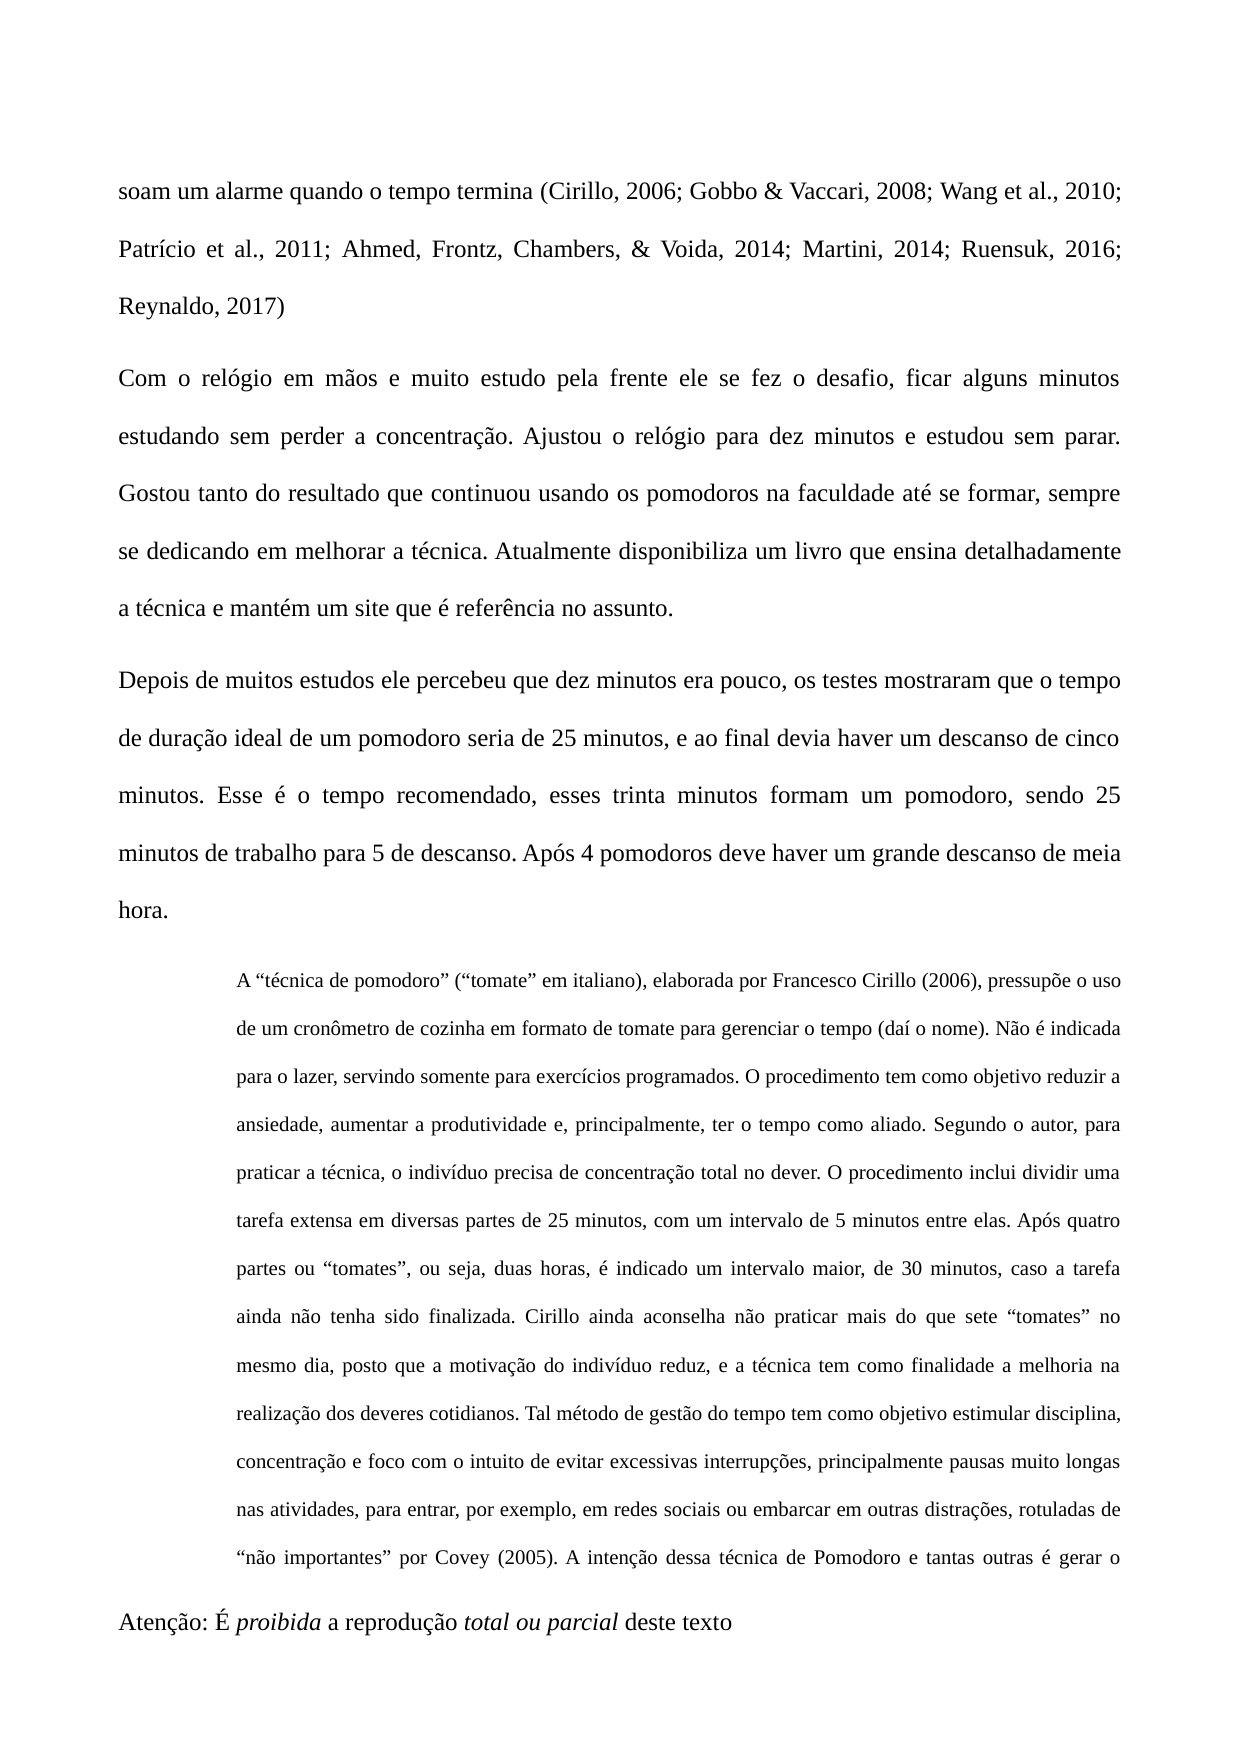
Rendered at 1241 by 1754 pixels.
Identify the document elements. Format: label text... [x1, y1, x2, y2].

text Com o relógio em mãos e muito estudo pela frente ele se fez o desafio, ficar alguns minutos estudando sem perder a concentração. Ajustou o relógio para dez minutos e estudou sem parar. Gostou tanto do resultado que continuou usando os pomodoros na faculdade até se formar, sempre se dedicando em melhorar a técnica. Atualmente disponibiliza um livro que ensina detalhadamente a técnica e mantém um site que é referência no assunto. [118, 363, 1122, 622]
text soam um alarme quando o tempo termina (Cirillo, 2006; Gobbo & Vaccari, 2008; Wang et al., 2010; Patrício et al., 2011; Ahmed, Frontz, Chambers, & Voida, 2014; Martini, 2014; Ruensuk, 2016; Reynaldo, 2017) [118, 176, 1122, 320]
text A “técnica de pomodoro” (“tomate” em italiano), elaborada por Francesco Cirillo (2006), pressupõe o uso de um cronômetro de cozinha em formato de tomate para gerenciar o tempo (daí o nome). Não é indicada para o lazer, servindo somente para exercícios programados. O procedimento tem como objetivo reduzir a ansiedade, aumentar a produtividade e, principalmente, ter o tempo como aliado. Segundo o autor, para praticar a técnica, o indivíduo precisa de concentração total no dever. O procedimento inclui dividir uma tarefa extensa em diversas partes de 25 minutos, com um intervalo de 5 minutos entre elas. Após quatro partes ou “tomates”, ou seja, duas horas, é indicado um intervalo maior, de 30 minutos, caso a tarefa ainda não tenha sido finalizada. Cirillo ainda aconselha não praticar mais do que sete “tomates” no mesmo dia, posto que a motivação do indivíduo reduz, e a técnica tem como finalidade a melhoria na realização dos deveres cotidianos. Tal método de gestão do tempo tem como objetivo estimular disciplina, concentração e foco com o intuito de evitar excessivas interrupções, principalmente pausas muito longas nas atividades, para entrar, por exemplo, em redes sociais ou embarcar em outras distrações, rotuladas de “não importantes” por Covey (2005). A intenção dessa técnica de Pomodoro e tantas outras é gerar o [236, 968, 1122, 1569]
text Depois de muitos estudos ele percebeu que dez minutos era pouco, os testes mostraram que o tempo de duração ideal de um pomodoro seria de 25 minutos, e ao final devia haver um descanso de cinco minutos. Esse é o tempo recomendado, esses trinta minutos formam um pomodoro, sendo 25 minutos de trabalho para 5 de descanso. Após 4 pomodoros deve haver um grande descanso de meia hora. [118, 666, 1122, 924]
